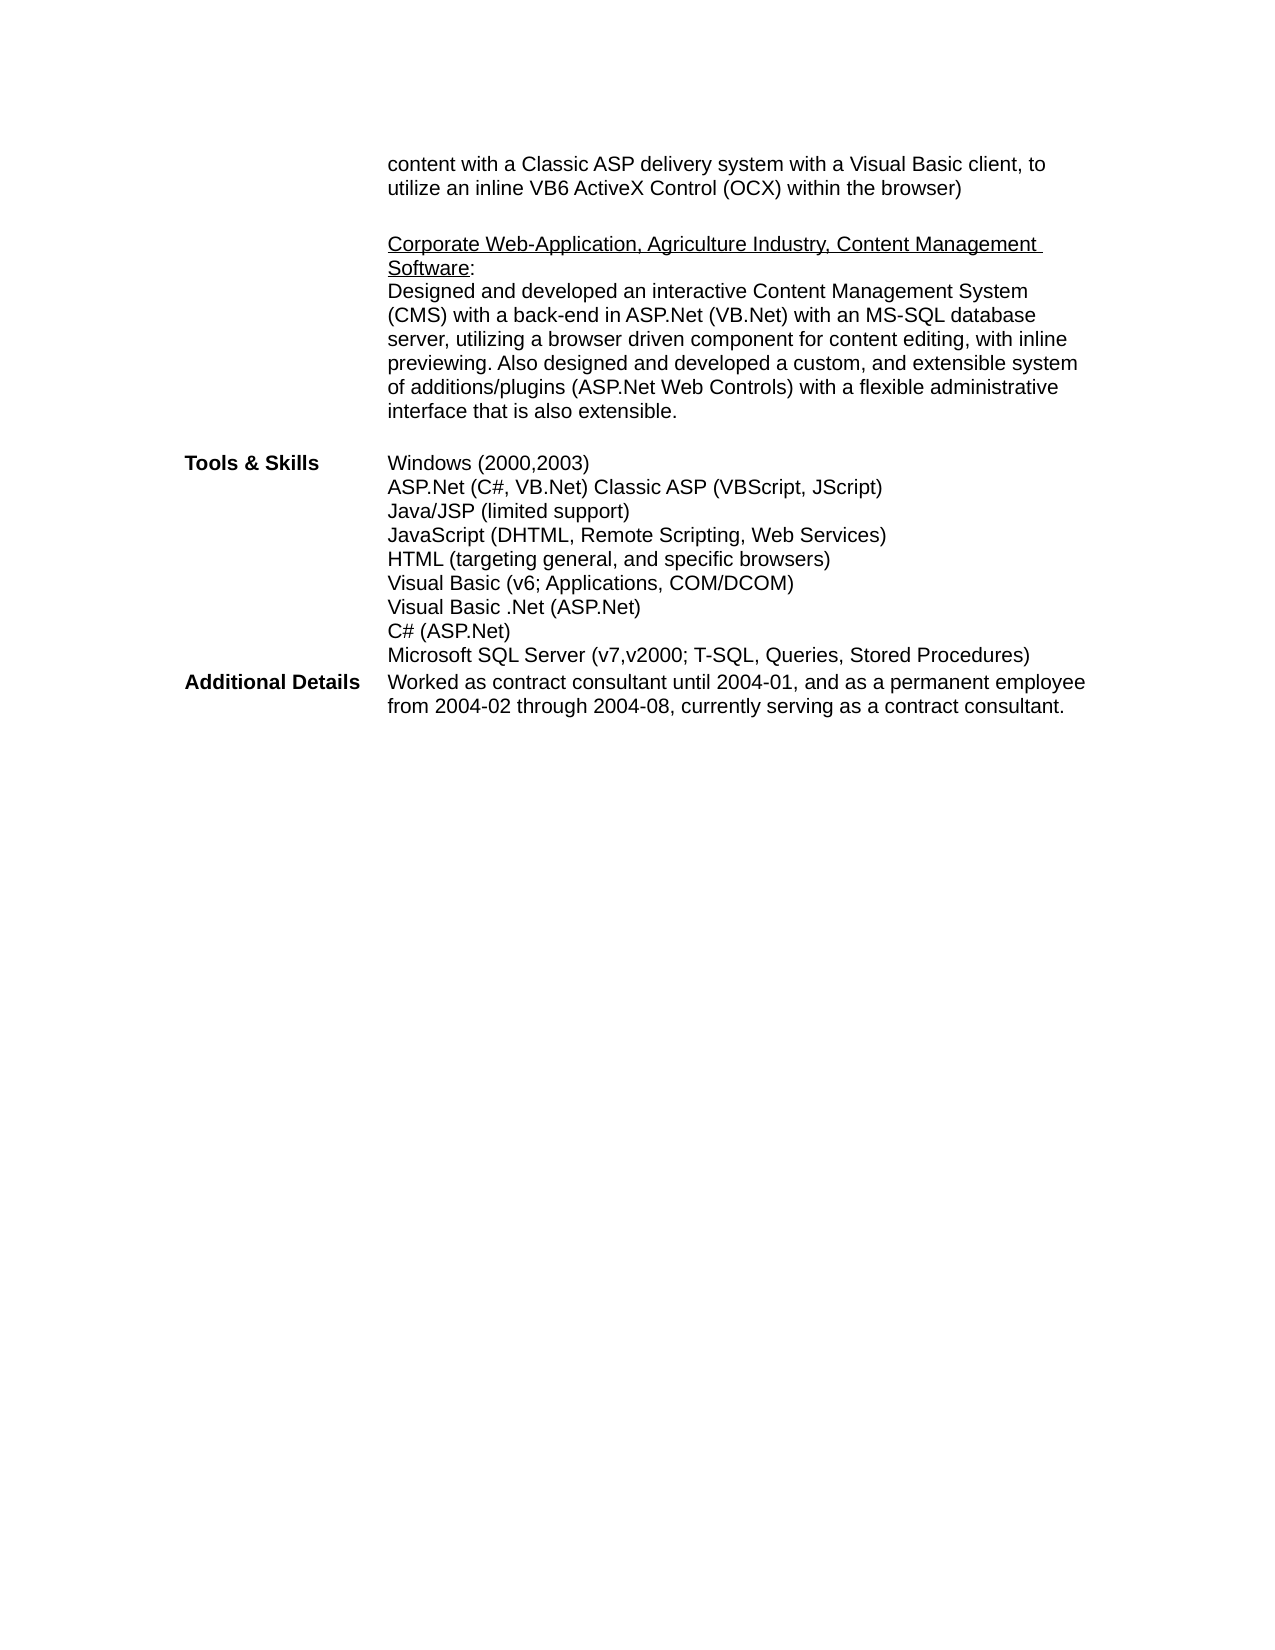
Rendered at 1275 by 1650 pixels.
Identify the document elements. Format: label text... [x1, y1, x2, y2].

table_cell content with a Classic ASP delivery system with a Visual Basic client, to utilize an inline VB6 ActiveX Control (OCX) within the browser) [386, 150, 1092, 230]
table_cell Additional Details [183, 668, 386, 719]
table_cell [183, 150, 386, 230]
table_cell Windows (2000,2003) ASP.Net (C#, VB.Net) Classic ASP (VBScript, JScript) Java/JSP (limited support) JavaScript (DHTML, Remote Scripting, Web Services) HTML (targeting general, and specific browsers) Visual Basic (v6; Applications, COM/DCOM) Visual Basic .Net (ASP.Net) C# (ASP.Net) Microsoft SQL Server (v7,v2000; T-SQL, Queries, Stored Procedures) [386, 450, 1092, 668]
table_cell Worked as contract consultant until 2004-01, and as a permanent employee from 2004-02 through 2004-08, currently serving as a contract consultant. [386, 668, 1092, 719]
table_cell [183, 230, 386, 449]
table_cell Corporate Web-Application, Agriculture Industry, Content Management Software: Designed and developed an interactive Content Management System (CMS) with a back-end in ASP.Net (VB.Net) with an MS-SQL database server, utilizing a browser driven component for content editing, with inline previewing. Also designed and developed a custom, and extensible system of additions/plugins (ASP.Net Web Controls) with a flexible administrative interface that is also extensible. [386, 230, 1092, 449]
table_cell Tools & Skills [183, 450, 386, 668]
